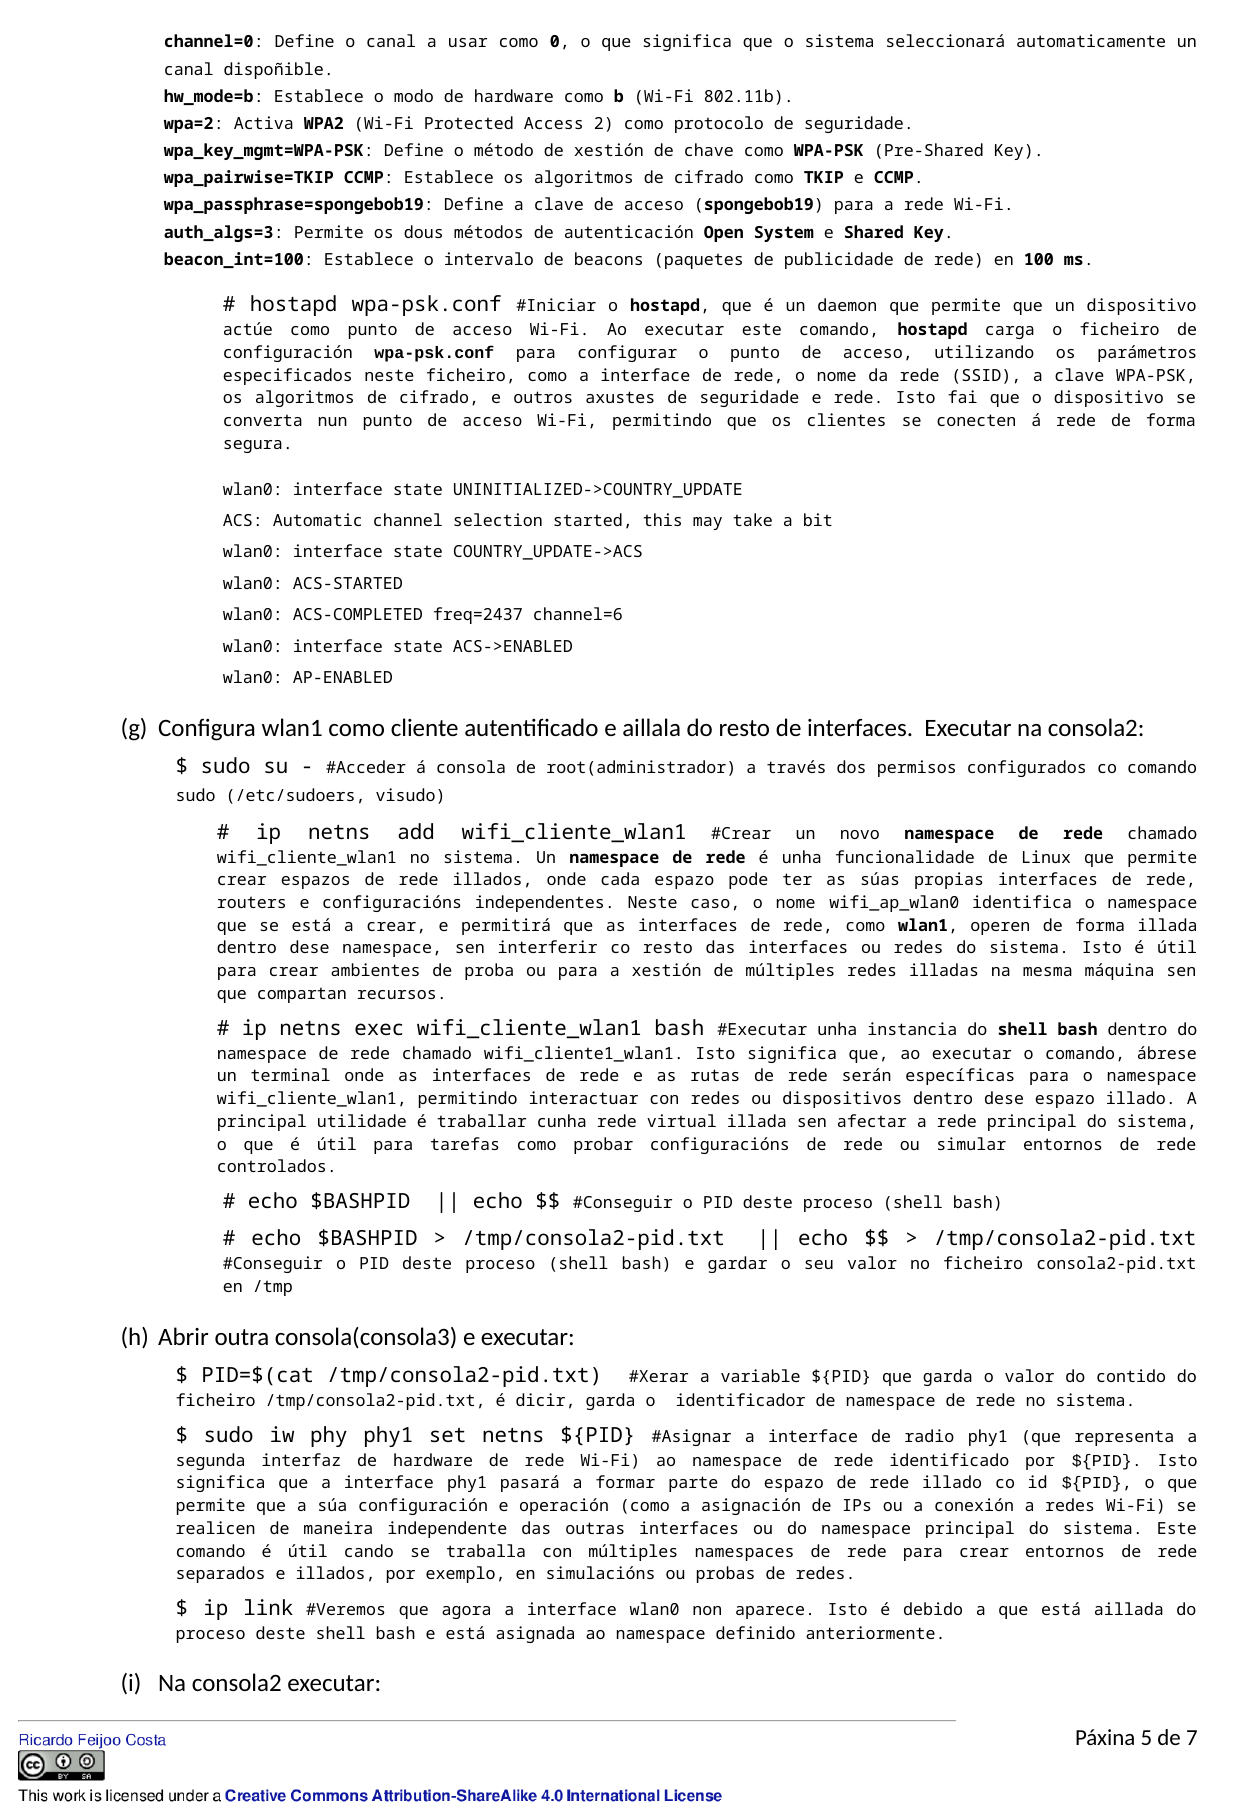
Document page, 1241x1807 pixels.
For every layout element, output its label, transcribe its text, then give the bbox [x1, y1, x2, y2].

list wpa_pairwise=TKIP CCMP: Establece os algoritmos de cifrado como TKIP e CCMP. [163, 166, 1197, 188]
list beacon_int=100: Establece o intervalo de beacons (paquetes de publicidade de rede) en 100 ms. [163, 247, 1197, 270]
list # ip netns exec wifi_cliente_wlan1 bash #Executar unha instancia do shell bash dentro do namespace de rede chamado wifi_cliente1_wlan1. Isto significa que, ao executar o comando, ábrese un terminal onde as interfaces de rede e as rutas de rede serán específicas para o namespace wifi_cliente_wlan1, permitindo interactuar con redes ou dispositivos dentro dese espazo illado. A principal utilidade é traballar cunha rede virtual illada sen afectar a rede principal do sistema, o que é útil para tarefas como probar configuracións de rede ou simular entornos de rede controlados. [181, 1013, 1197, 1178]
list wlan0: interface state UNINITIALIZED->COUNTRY_UPDATE [187, 477, 1197, 500]
list wlan0: ACS-STARTED [187, 572, 1197, 594]
list Na consola2 executar: [120, 1667, 1197, 1698]
list # echo $BASHPID || echo $$ #Conseguir o PID deste proceso (shell bash) [187, 1186, 1197, 1215]
list wlan0: ACS-COMPLETED freq=2437 channel=6 [187, 603, 1197, 626]
list channel=0: Define o canal a usar como 0, o que significa que o sistema seleccionará automaticamente un canal dispoñible. [163, 30, 1197, 80]
list wlan0: AP-ENABLED [187, 666, 1197, 689]
list $ PID=$(cat /tmp/consola2-pid.txt) #Xerar a variable ${PID} que garda o valor do contido do ficheiro /tmp/consola2-pid.txt, é dicir, garda o identificador de namespace de rede no sistema. [140, 1360, 1197, 1411]
list wpa_passphrase=spongebob19: Define a clave de acceso (spongebob19) para a rede Wi-Fi. [163, 193, 1197, 216]
list wlan0: interface state ACS->ENABLED [187, 634, 1197, 657]
list auth_algs=3: Permite os dous métodos de autenticación Open System e Shared Key. [163, 220, 1197, 243]
picture [8, 1715, 957, 1806]
list wpa_key_mgmt=WPA-PSK: Define o método de xestión de chave como WPA-PSK (Pre-Shared Key). [163, 139, 1197, 161]
list # ip netns add wifi_cliente_wlan1 #Crear un novo namespace de rede chamado wifi_cliente_wlan1 no sistema. Un namespace de rede é unha funcionalidade de Linux que permite crear espazos de rede illados, onde cada espazo pode ter as súas propias interfaces de rede, routers e configuracións independentes. Neste caso, o nome wifi_ap_wlan0 identifica o namespace que se está a crear, e permitirá que as interfaces de rede, como wlan1, operen de forma illada dentro dese namespace, sen interferir co resto das interfaces ou redes do sistema. Isto é útil para crear ambientes de proba ou para a xestión de múltiples redes illadas na mesma máquina sen que compartan recursos. [181, 817, 1197, 1004]
list $ sudo su - #Acceder á consola de root(administrador) a través dos permisos configurados co comando sudo (/etc/sudoers, visudo) [140, 751, 1197, 808]
list # hostapd wpa-psk.conf #Iniciar o hostapd, que é un daemon que permite que un dispositivo actúe como punto de acceso Wi-Fi. Ao executar este comando, hostapd carga o ficheiro de configuración wpa-psk.conf para configurar o punto de acceso, utilizando os parámetros especificados neste ficheiro, como a interface de rede, o nome da rede (SSID), a clave WPA-PSK, os algoritmos de cifrado, e outros axustes de seguridade e rede. Isto fai que o dispositivo se converta nun punto de acceso Wi-Fi, permitindo que os clientes se conecten á rede de forma segura. [187, 289, 1197, 454]
list $ ip link #Veremos que agora a interface wlan0 non aparece. Isto é debido a que está aillada do proceso deste shell bash e está asignada ao namespace definido anteriormente. [140, 1593, 1197, 1644]
list wpa=2: Activa WPA2 (Wi-Fi Protected Access 2) como protocolo de seguridade. [163, 111, 1197, 134]
list $ sudo iw phy phy1 set netns ${PID} #Asignar a interface de radio phy1 (que representa a segunda interfaz de hardware de rede Wi-Fi) ao namespace de rede identificado por ${PID}. Isto significa que a interface phy1 pasará a formar parte do espazo de rede illado co id ${PID}, o que permite que a súa configuración e operación (como a asignación de IPs ou a conexión a redes Wi-Fi) se realicen de maneira independente das outras interfaces ou do namespace principal do sistema. Este comando é útil cando se traballa con múltiples namespaces de rede para crear entornos de rede separados e illados, por exemplo, en simulacións ou probas de redes. [140, 1420, 1197, 1585]
list # echo $BASHPID > /tmp/consola2-pid.txt || echo $$ > /tmp/consola2-pid.txt #Conseguir o PID deste proceso (shell bash) e gardar o seu valor no ficheiro consola2-pid.txt en /tmp [187, 1223, 1197, 1297]
list ACS: Automatic channel selection started, this may take a bit [187, 509, 1197, 531]
list hw_mode=b: Establece o modo de hardware como b (Wi-Fi 802.11b). [163, 84, 1197, 107]
list Configura wlan1 como cliente autentificado e aillala do resto de interfaces. Executar na consola2: [120, 712, 1197, 742]
list Abrir outra consola(consola3) e executar: [120, 1321, 1197, 1351]
list wlan0: interface state COUNTRY_UPDATE->ACS [187, 540, 1197, 563]
